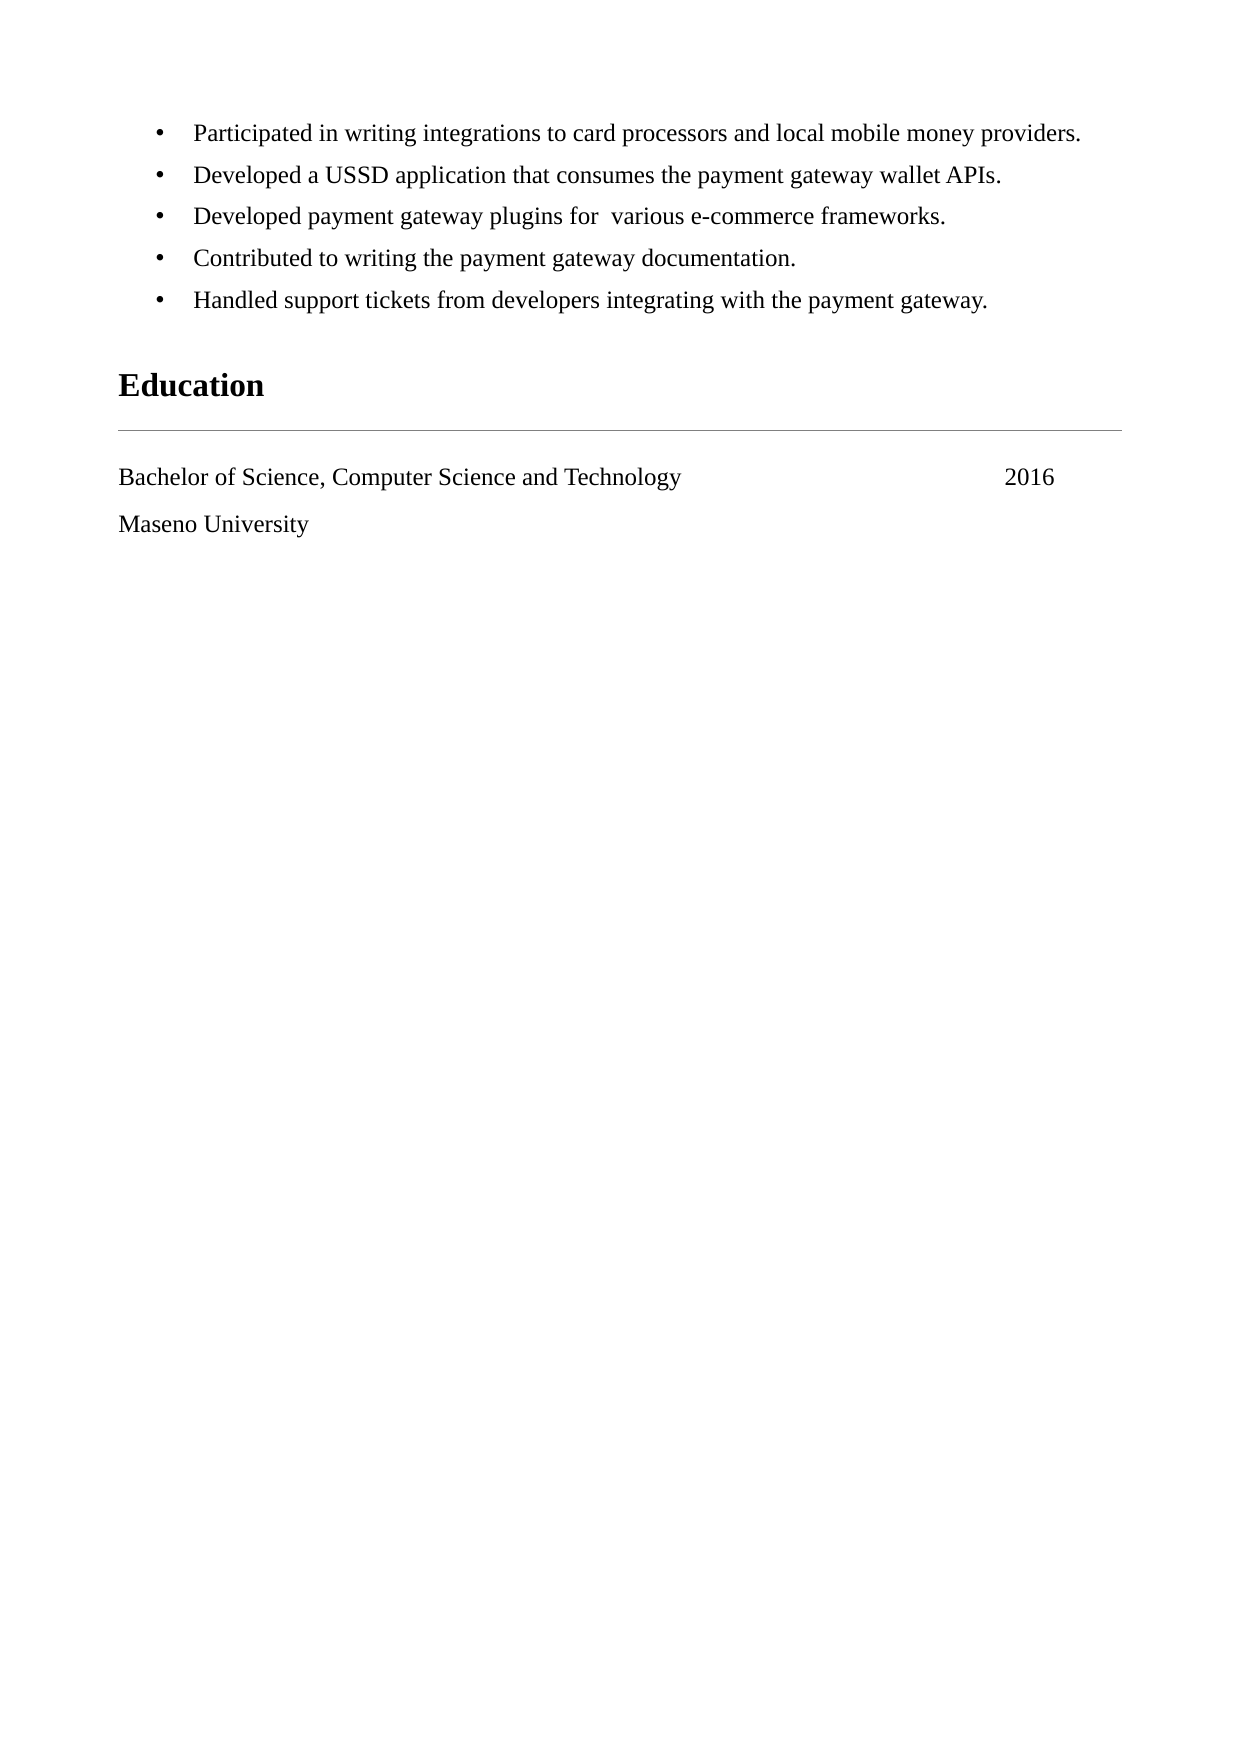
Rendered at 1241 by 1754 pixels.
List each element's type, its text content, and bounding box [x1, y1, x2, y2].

list Developed payment gateway plugins for various e-commerce frameworks. [156, 201, 1122, 230]
list Developed a USSD application that consumes the payment gateway wallet APIs. [156, 160, 1122, 188]
text Bachelor of Science, Computer Science and Technology 2016 [118, 462, 1122, 490]
text Maseno University [118, 509, 1122, 538]
list Participated in writing integrations to card processors and local mobile money providers. [156, 118, 1122, 147]
list Handled support tickets from developers integrating with the payment gateway. [156, 285, 1122, 313]
list Contributed to writing the payment gateway documentation. [156, 243, 1122, 272]
text Education [118, 365, 1122, 404]
